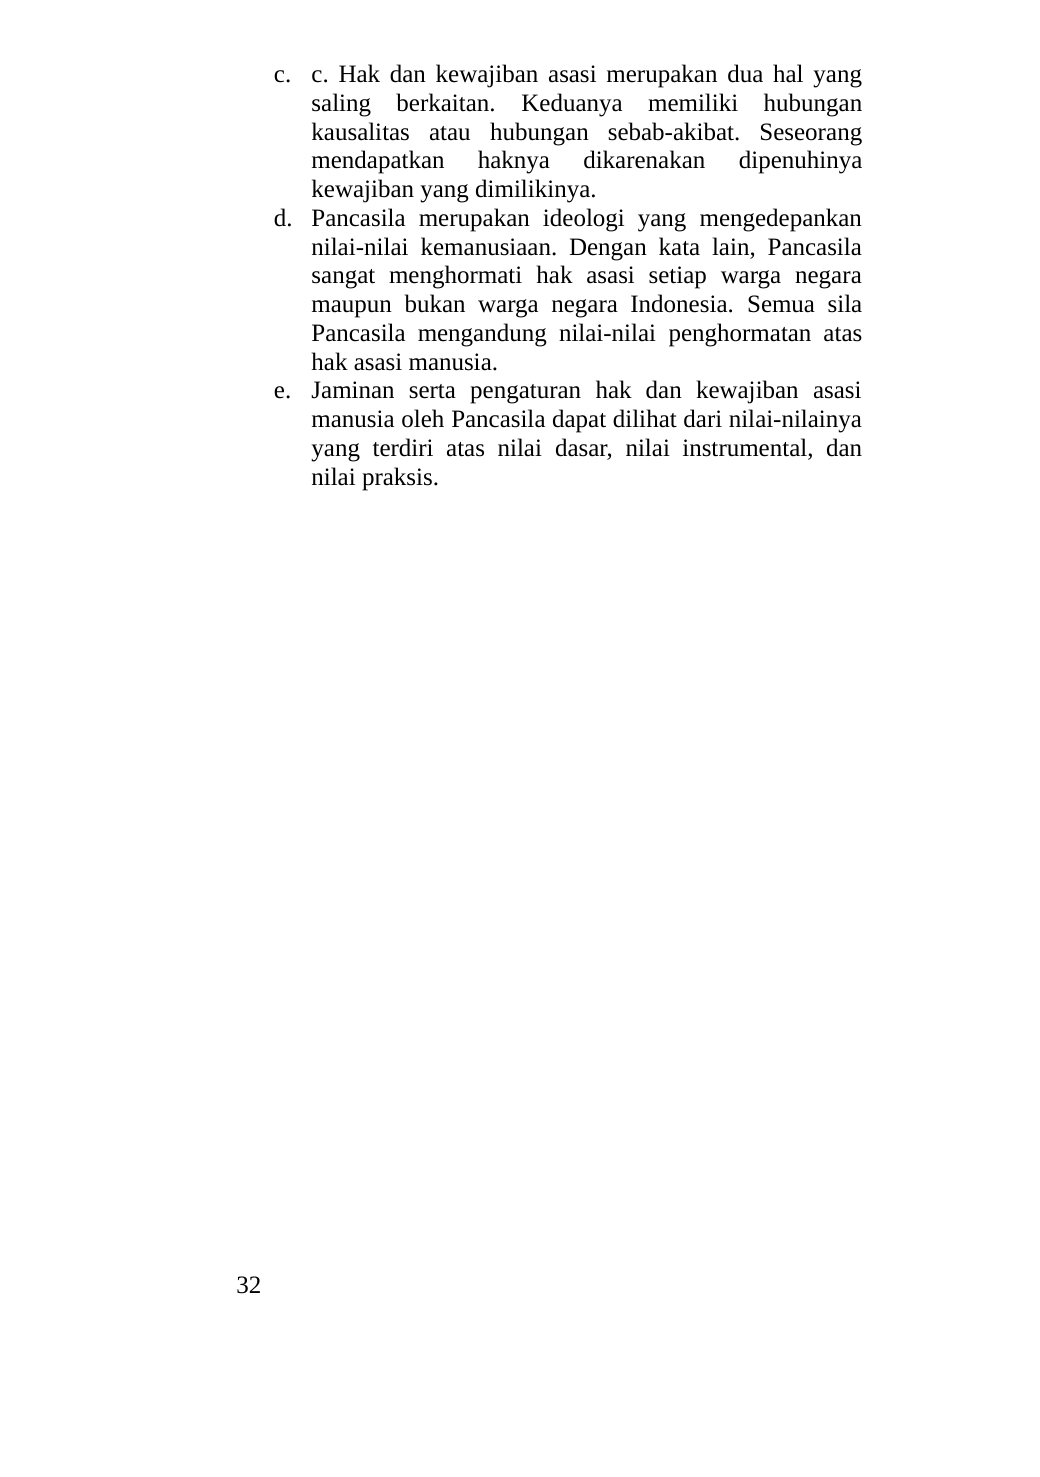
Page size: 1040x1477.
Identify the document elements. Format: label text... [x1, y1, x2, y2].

list Jaminan serta pengaturan hak dan kewajiban asasi manusia oleh Pancasila dapat dilihat dari nilai-nilainya yang terdiri atas nilai dasar, nilai instrumental, dan nilai praksis. [274, 375, 862, 490]
list Pancasila merupakan ideologi yang mengedepankan nilai-nilai kemanusiaan. Dengan kata lain, Pancasila sangat menghormati hak asasi setiap warga negara maupun bukan warga negara Indonesia. Semua sila Pancasila mengandung nilai-nilai penghormatan atas hak asasi manusia. [274, 203, 862, 375]
list c. Hak dan kewajiban asasi merupakan dua hal yang saling berkaitan. Keduanya memiliki hubungan kausalitas atau hubungan sebab-akibat. Seseorang mendapatkan haknya dikarenakan dipenuhinya kewajiban yang dimilikinya. [274, 59, 862, 203]
